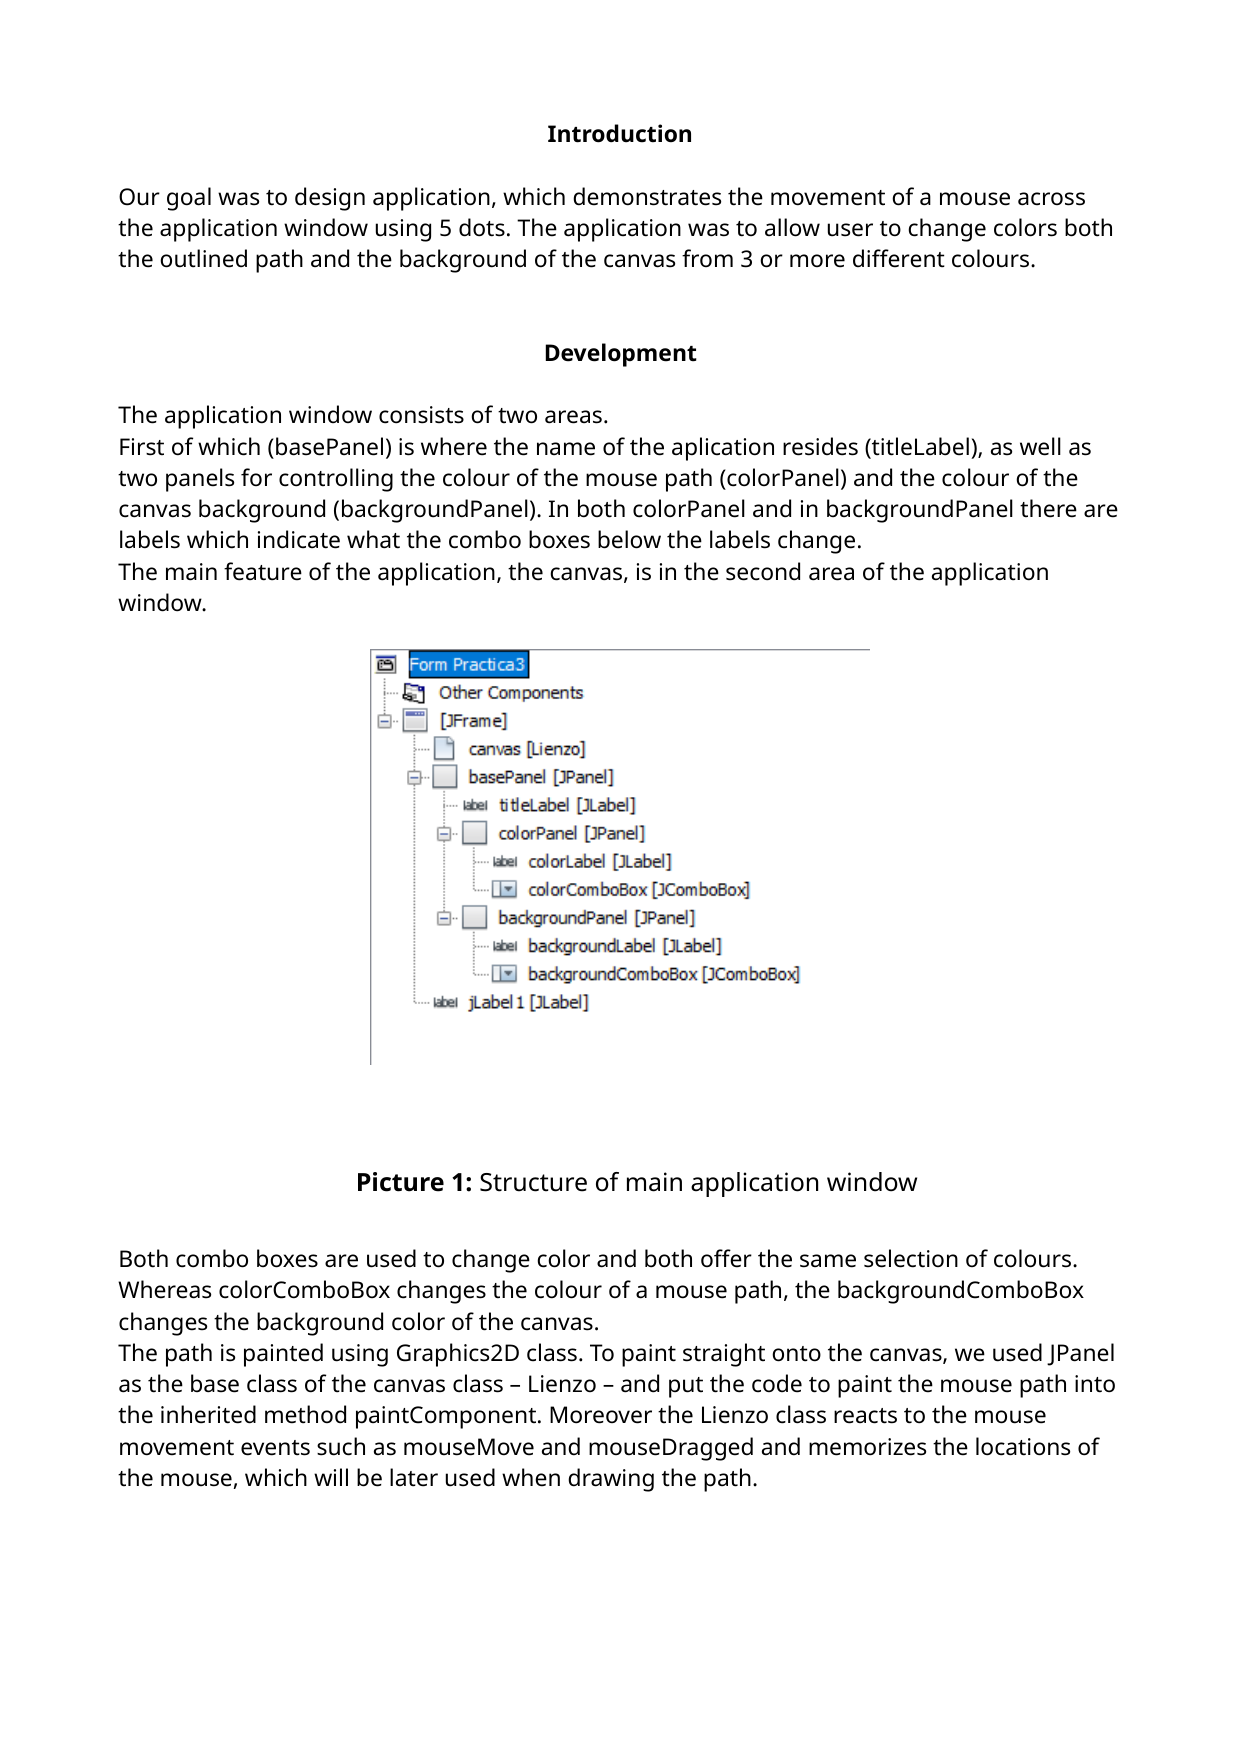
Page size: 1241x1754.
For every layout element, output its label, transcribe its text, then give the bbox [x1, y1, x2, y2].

text Both combo boxes are used to change color and both offer the same selection of colours. Whereas colorComboBox changes the colour of a mouse path, the backgroundComboBox changes the background color of the canvas. [118, 1243, 1122, 1337]
text First of which (basePanel) is where the name of the aplication resides (titleLabel), as well as two panels for controlling the colour of the mouse path (colorPanel) and the colour of the canvas background (backgroundPanel). In both colorPanel and in backgroundPanel there are labels which indicate what the combo boxes below the labels change. [118, 431, 1122, 556]
text The application window consists of two areas. [118, 399, 1122, 431]
text Introduction [118, 118, 1122, 149]
text The path is painted using Graphics2D class. To paint straight onto the canvas, we used JPanel as the base class of the canvas class – Lienzo – and put the code to paint the mouse path into the inherited method paintComponent. Moreover the Lienzo class reacts to the mouse movement events such as mouseMove and mouseDragged and memorizes the locations of the mouse, which will be later used when drawing the path. [118, 1337, 1122, 1493]
text Our goal was to design application, which demonstrates the movement of a mouse across the application window using 5 dots. The application was to allow user to change colors both the outlined path and the background of the canvas from 3 or more different colours. [118, 181, 1122, 274]
picture [370, 649, 870, 1065]
text The main feature of the application, the canvas, is in the second area of the application window. [118, 556, 1122, 618]
text Development [118, 337, 1122, 368]
